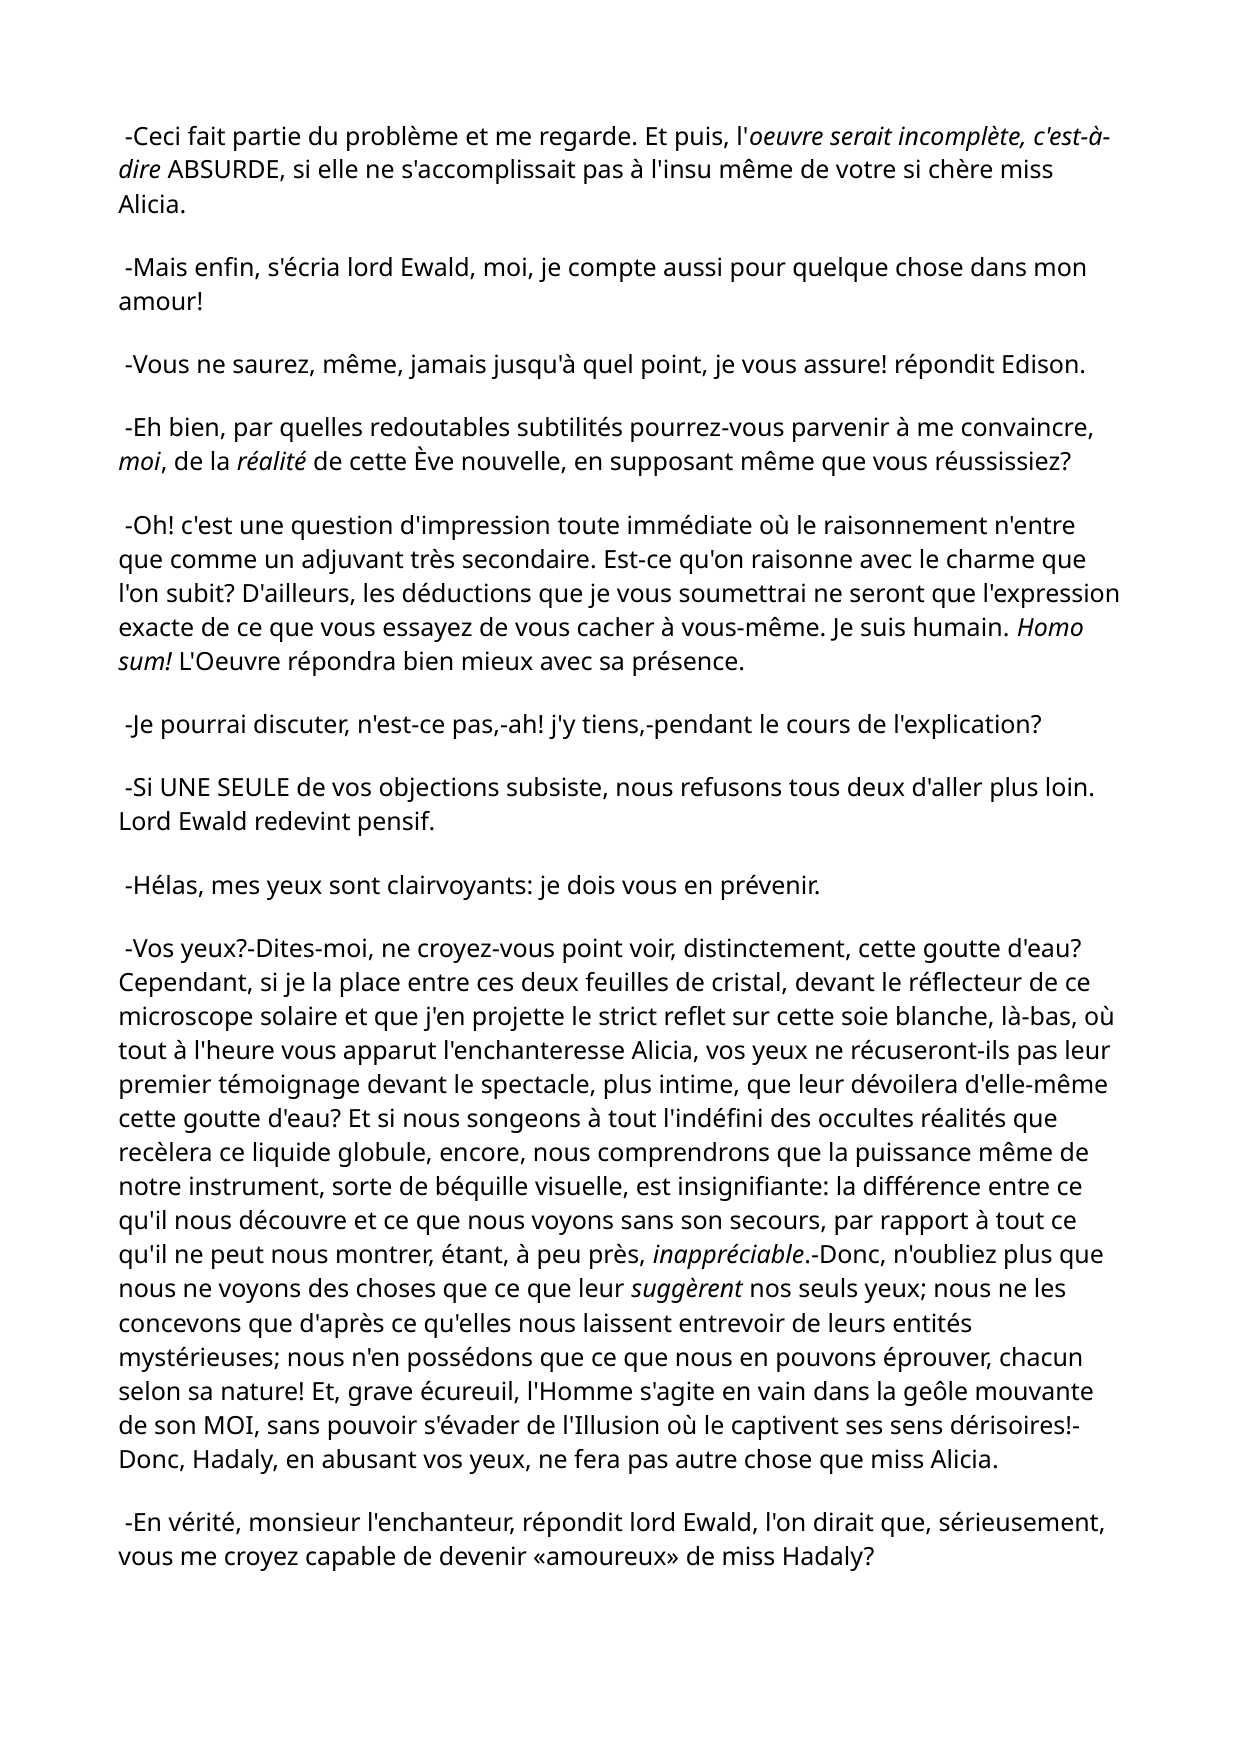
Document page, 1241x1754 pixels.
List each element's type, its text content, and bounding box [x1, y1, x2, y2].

text -Oh! c'est une question d'impression toute immédiate où le raisonnement n'entre que comme un adjuvant très secondaire. Est-ce qu'on raisonne avec le charme que l'on subit? D'ailleurs, les déductions que je vous soumettrai ne seront que l'expression exacte de ce que vous essayez de vous cacher à vous-même. Je suis humain. Homo sum! L'Oeuvre répondra bien mieux avec sa présence. [118, 507, 1122, 678]
text -En vérité, monsieur l'enchanteur, répondit lord Ewald, l'on dirait que, sérieusement, vous me croyez capable de devenir «amoureux» de miss Hadaly? [118, 1505, 1122, 1573]
text -Ceci fait partie du problème et me regarde. Et puis, l'oeuvre serait incomplète, c'est-à-dire ABSURDE, si elle ne s'accomplissait pas à l'insu même de votre si chère miss Alicia. [118, 118, 1122, 220]
text -Vos yeux?-Dites-moi, ne croyez-vous point voir, distinctement, cette goutte d'eau? Cependant, si je la place entre ces deux feuilles de cristal, devant le réflecteur de ce microscope solaire et que j'en projette le strict reflet sur cette soie blanche, là-bas, où tout à l'heure vous apparut l'enchanteresse Alicia, vos yeux ne récuseront-ils pas leur premier témoignage devant le spectacle, plus intime, que leur dévoilera d'elle-même cette goutte d'eau? Et si nous songeons à tout l'indéfini des occultes réalités que recèlera ce liquide globule, encore, nous comprendrons que la puissance même de notre instrument, sorte de béquille visuelle, est insignifiante: la différence entre ce qu'il nous découvre et ce que nous voyons sans son secours, par rapport à tout ce qu'il ne peut nous montrer, étant, à peu près, inappréciable.-Donc, n'oubliez plus que nous ne voyons des choses que ce que leur suggèrent nos seuls yeux; nous ne les concevons que d'après ce qu'elles nous laissent entrevoir de leurs entités mystérieuses; nous n'en possédons que ce que nous en pouvons éprouver, chacun selon sa nature! Et, grave écureuil, l'Homme s'agite en vain dans la geôle mouvante de son MOI, sans pouvoir s'évader de l'Illusion où le captivent ses sens dérisoires!-Donc, Hadaly, en abusant vos yeux, ne fera pas autre chose que miss Alicia. [118, 931, 1122, 1476]
text -Eh bien, par quelles redoutables subtilités pourrez-vous parvenir à me convaincre, moi, de la réalité de cette Ève nouvelle, en supposant même que vous réussissiez? [118, 410, 1122, 478]
text -Je pourrai discuter, n'est-ce pas,-ah! j'y tiens,-pendant le cours de l'explication? [118, 707, 1122, 741]
text -Si UNE SEULE de vos objections subsiste, nous refusons tous deux d'aller plus loin. Lord Ewald redevint pensif. [118, 770, 1122, 838]
text -Vous ne saurez, même, jamais jusqu'à quel point, je vous assure! répondit Edison. [118, 347, 1122, 381]
text -Mais enfin, s'écria lord Ewald, moi, je compte aussi pour quelque chose dans mon amour! [118, 249, 1122, 318]
text -Hélas, mes yeux sont clairvoyants: je dois vous en prévenir. [118, 867, 1122, 901]
